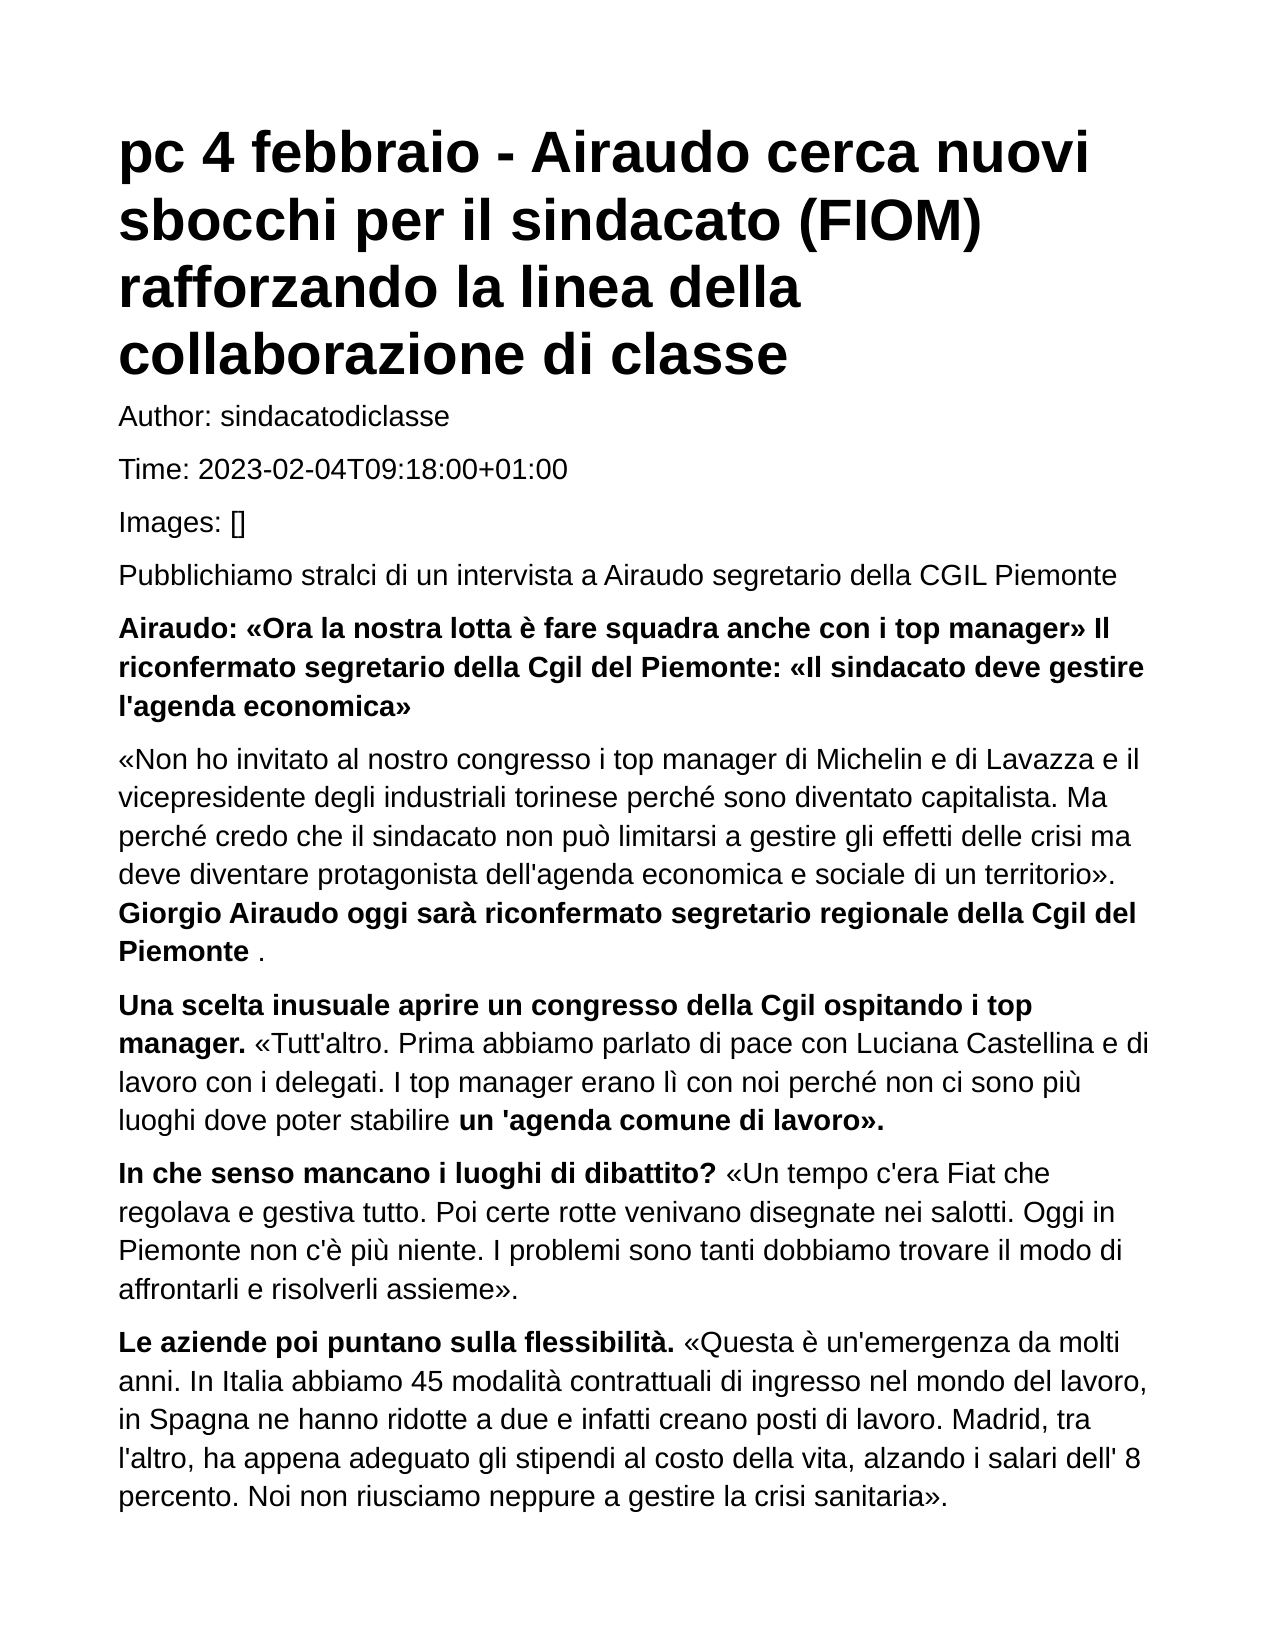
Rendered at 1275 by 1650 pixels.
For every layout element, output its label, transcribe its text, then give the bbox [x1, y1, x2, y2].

text Una scelta inusuale aprire un congresso della Cgil ospitando i top manager. «Tutt'altro. Prima abbiamo parlato di pace con Luciana Castellina e di lavoro con i delegati. I top manager erano lì con noi perché non ci sono più luoghi dove poter stabilire un 'agenda comune di lavoro». [118, 987, 1157, 1137]
text In che senso mancano i luoghi di dibattito? «Un tempo c'era Fiat che regolava e gestiva tutto. Poi certe rotte venivano disegnate nei salotti. Oggi in Piemonte non c'è più niente. I problemi sono tanti dobbiamo trovare il modo di affrontarli e risolverli assieme». [118, 1156, 1157, 1305]
text Pubblichiamo stralci di un intervista a Airaudo segretario della CGIL Piemonte [118, 558, 1157, 592]
subtitle pc 4 febbraio - Airaudo cerca nuovi sbocchi per il sindacato (FIOM) rafforzando la linea della collaborazione di classe [118, 118, 1157, 386]
text «Non ho invitato al nostro congresso i top manager di Michelin e di Lavazza e il vicepresidente degli industriali torinese perché sono diventato capitalista. Ma perché credo che il sindacato non può limitarsi a gestire gli effetti delle crisi ma deve diventare protagonista dell'agenda economica e sociale di un territorio». Giorgio Airaudo oggi sarà riconfermato segretario regionale della Cgil del Piemonte . [118, 742, 1157, 968]
text Author: sindacatodiclasse [118, 399, 1157, 432]
text Time: 2023-02-04T09:18:00+01:00 [118, 452, 1157, 486]
text Le aziende poi puntano sulla flessibilità. «Questa è un'emergenza da molti anni. In Italia abbiamo 45 modalità contrattuali di ingresso nel mondo del lavoro, in Spagna ne hanno ridotte a due e infatti creano posti di lavoro. Madrid, tra l'altro, ha appena adeguato gli stipendi al costo della vita, alzando i salari dell' 8 percento. Noi non riusciamo neppure a gestire la crisi sanitaria». [118, 1325, 1157, 1513]
text Airaudo: «Ora la nostra lotta è fare squadra anche con i top manager» Il riconfermato segretario della Cgil del Piemonte: «Il sindacato deve gestire l'agenda economica» [118, 611, 1157, 722]
text Images: [] [118, 505, 1157, 539]
